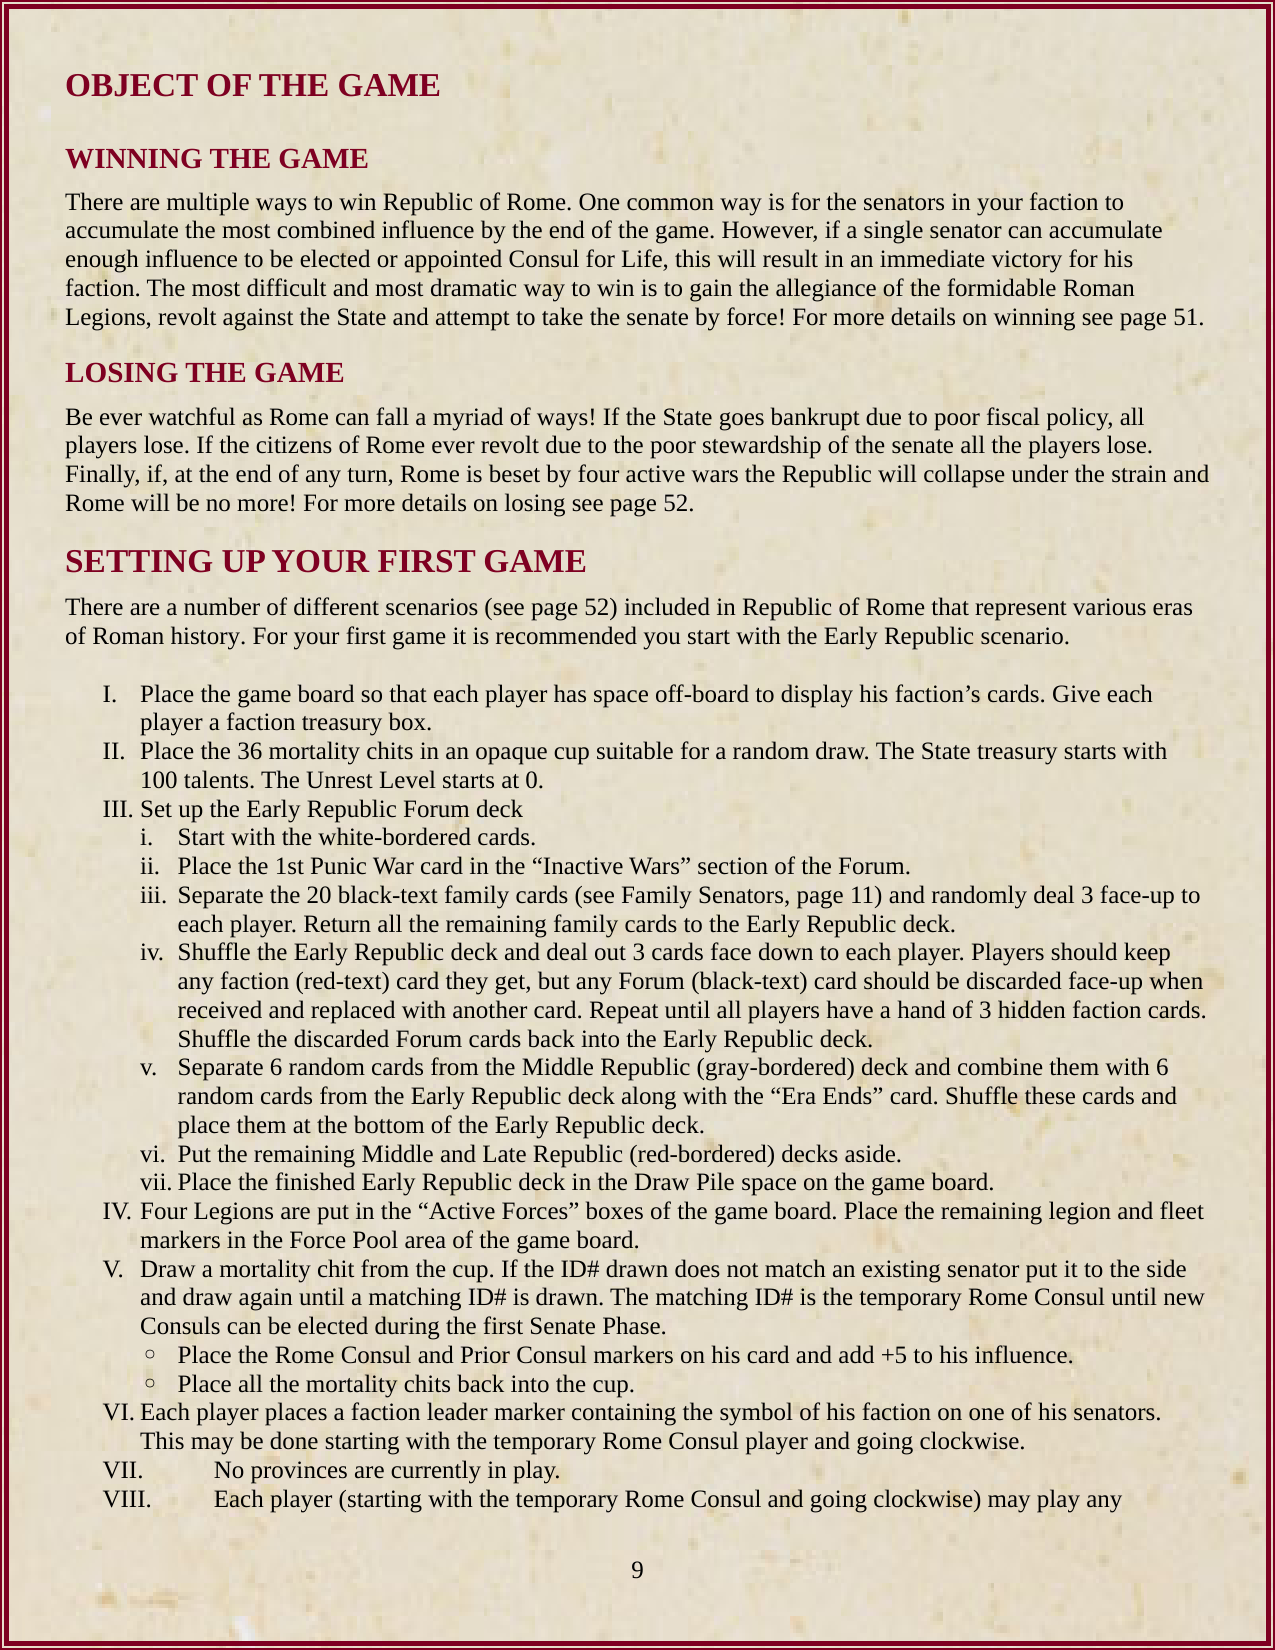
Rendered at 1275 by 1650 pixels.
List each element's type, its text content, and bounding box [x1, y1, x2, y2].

text Be ever watchful as Rome can fall a myriad of ways! If the State goes bankrupt due to poor fiscal policy, all players lose. If the citizens of Rome ever revolt due to the poor stewardship of the senate all the players lose. Finally, if, at the end of any turn, Rome is beset by four active wars the Republic will collapse under the strain and Rome will be no more! For more details on losing see page 52. [65, 402, 1210, 517]
list Place all the mortality chits back into the cup. [140, 1369, 1210, 1397]
text There are multiple ways to win Republic of Rome. One common way is for the senators in your faction to accumulate the most combined influence by the end of the game. However, if a single senator can accumulate enough influence to be elected or appointed Consul for Life, this will result in an immediate victory for his faction. The most difficult and most dramatic way to win is to gain the allegiance of the formidable Roman Legions, revolt against the State and attempt to take the senate by force! For more details on winning see page 51. [65, 187, 1210, 331]
list Each player (starting with the temporary Rome Consul and going clockwise) may play any [102, 1484, 1210, 1512]
list Place the 36 mortality chits in an opaque cup suitable for a random draw. The State treasury starts with 100 talents. The Unrest Level starts at 0. [102, 736, 1210, 794]
list Place the 1st Punic War card in the “Inactive Wars” section of the Forum. [140, 851, 1210, 880]
list Shuffle the Early Republic deck and deal out 3 cards face down to each player. Players should keep any faction (red-text) card they get, but any Forum (black-text) card should be discarded face-up when received and replaced with another card. Repeat until all players have a hand of 3 hidden faction cards. Shuffle the discarded Forum cards back into the Early Republic deck. [140, 937, 1210, 1052]
text WINNING THE GAME [65, 141, 1210, 174]
list Start with the white-bordered cards. [140, 822, 1210, 851]
list Place the Rome Consul and Prior Consul markers on his card and add +5 to his influence. [140, 1340, 1210, 1369]
list Put the remaining Middle and Late Republic (red-bordered) decks aside. [140, 1139, 1210, 1167]
list Each player places a faction leader marker containing the symbol of his faction on one of his senators. This may be done starting with the temporary Rome Consul player and going clockwise. [102, 1397, 1210, 1455]
list Draw a mortality chit from the cup. If the ID# drawn does not match an existing senator put it to the side and draw again until a matching ID# is drawn. The matching ID# is the temporary Rome Consul until new Consuls can be elected during the first Senate Phase. [102, 1254, 1210, 1340]
list Place the game board so that each player has space off-board to display his faction’s cards. Give each player a faction treasury box. [102, 679, 1210, 736]
text SETTING UP YOUR FIRST GAME [65, 542, 1210, 580]
list Four Legions are put in the “Active Forces” boxes of the game board. Place the remaining legion and fleet markers in the Force Pool area of the game board. [102, 1196, 1210, 1254]
text LOSING THE GAME [65, 356, 1210, 389]
text There are a number of different scenarios (see page 52) included in Republic of Rome that represent various eras of Roman history. For your first game it is recommended you start with the Early Republic scenario. [65, 592, 1210, 650]
text OBJECT OF THE GAME [65, 65, 1210, 103]
list Separate 6 random cards from the Middle Republic (gray-bordered) deck and combine them with 6 random cards from the Early Republic deck along with the “Era Ends” card. Shuffle these cards and place them at the bottom of the Early Republic deck. [140, 1052, 1210, 1139]
list No provinces are currently in play. [102, 1455, 1210, 1484]
list Set up the Early Republic Forum deck [102, 794, 1210, 822]
list Separate the 20 black-text family cards (see Family Senators, page 11) and randomly deal 3 face-up to each player. Return all the remaining family cards to the Early Republic deck. [140, 880, 1210, 937]
list Place the finished Early Republic deck in the Draw Pile space on the game board. [140, 1167, 1210, 1196]
picture [2, 2, 1273, 1648]
